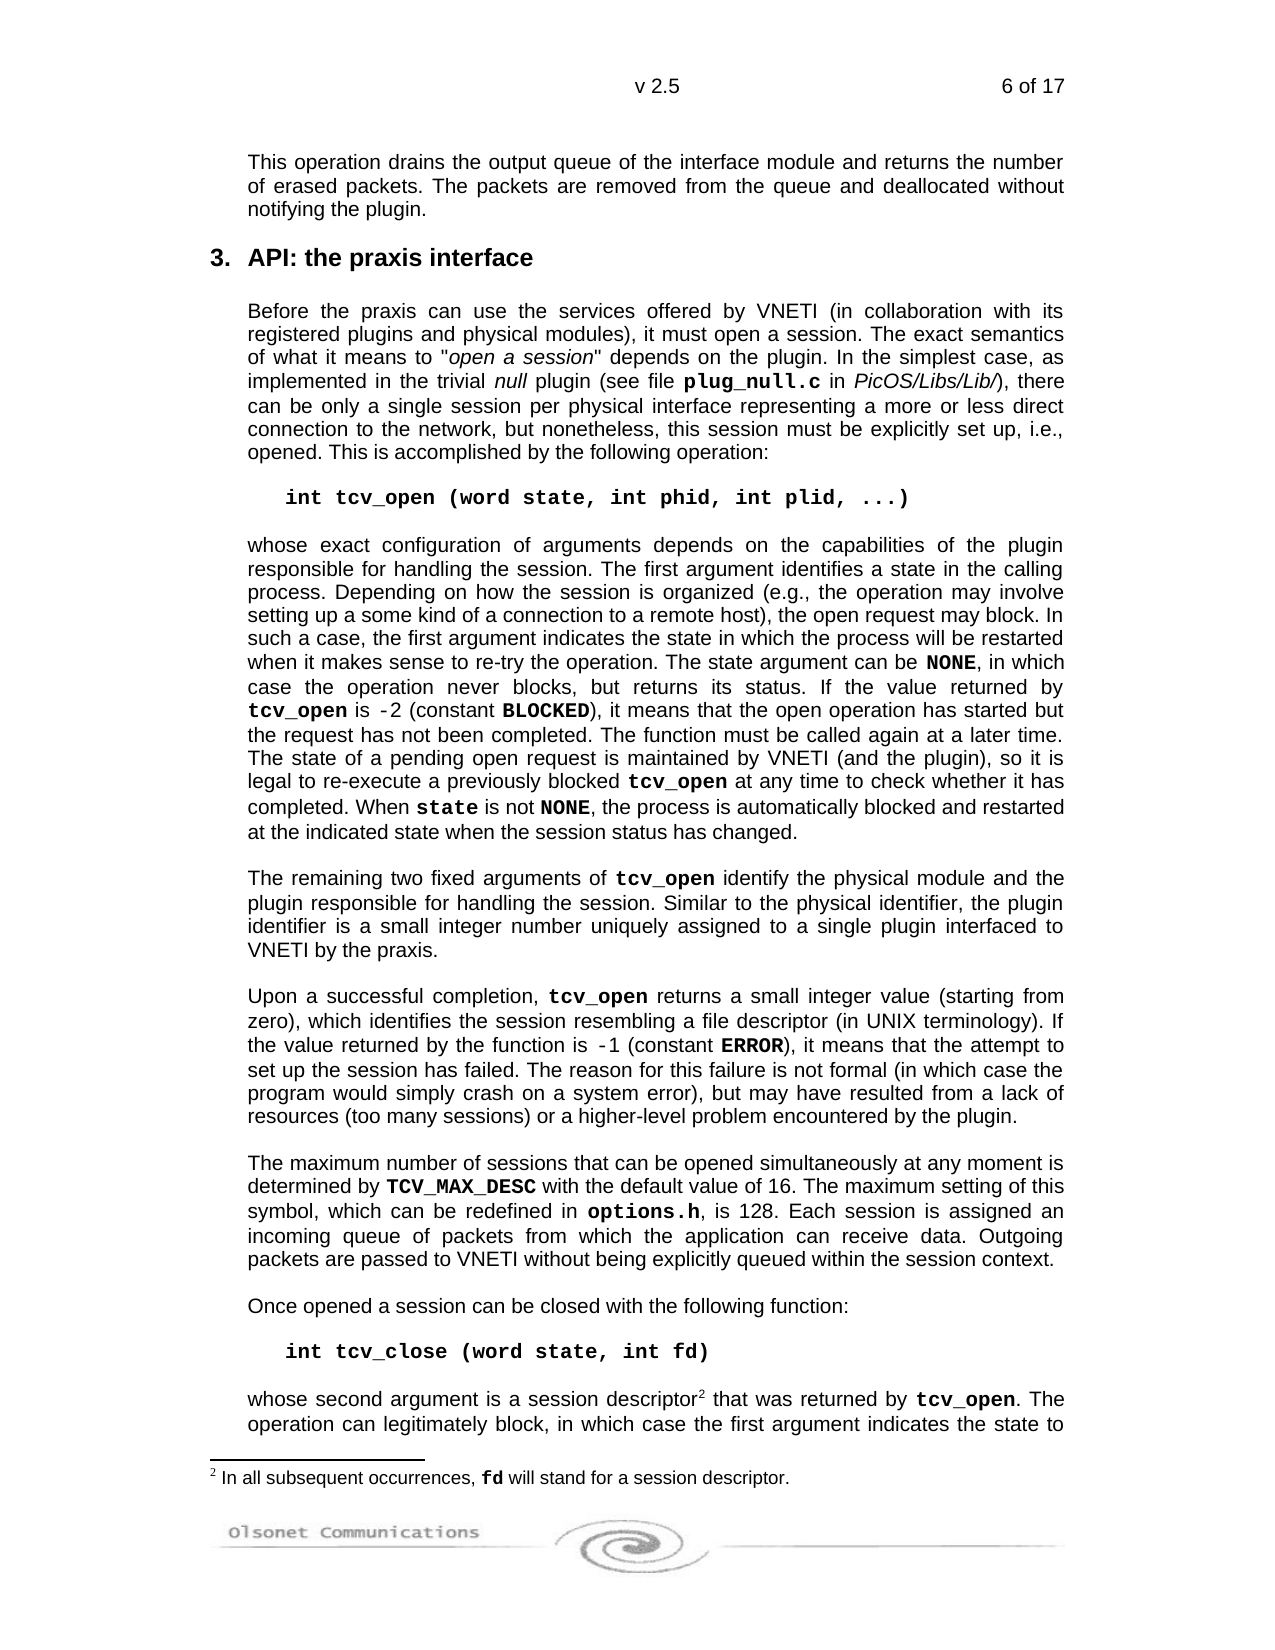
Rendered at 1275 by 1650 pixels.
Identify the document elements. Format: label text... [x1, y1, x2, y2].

subtitle API: the praxis interface [210, 244, 1065, 272]
text int tcv_close (word state, int fd) [285, 1341, 1065, 1364]
text whose second argument is a session descriptor that was returned by tcv_open. The operation can legitimately block, in which case the first argument indicates the state to [247, 1388, 1065, 1436]
text int tcv_open (word state, int phid, int plid, ...) [285, 487, 1065, 511]
text In all subsequent occurrences, fd will stand for a session descriptor. [210, 1466, 1065, 1490]
text whose exact configuration of arguments depends on the capabilities of the plugin responsible for handling the session. The first argument identifies a state in the calling process. Depending on how the session is organized (e.g., the operation may involve setting up a some kind of a connection to a remote host), the open request may block. In such a case, the first argument indicates the state in which the process will be restarted when it makes sense to re-try the operation. The state argument can be NONE, in which case the operation never blocks, but returns its status. If the value returned by tcv_open is -2 (constant BLOCKED), it means that the open operation has started but the request has not been completed. The function must be called again at a later time. The state of a pending open request is maintained by VNETI (and the plugin), so it is legal to re-execute a previously blocked tcv_open at any time to check whether it has completed. When state is not NONE, the process is automatically blocked and restarted at the indicated state when the session status has changed. [247, 534, 1065, 843]
text Before the praxis can use the services offered by VNETI (in collaboration with its registered plugins and physical modules), it must open a session. The exact semantics of what it means to "open a session" depends on the plugin. In the simplest case, as implemented in the trivial null plugin (see file plug_null.c in PicOS/Libs/Lib/), there can be only a single session per physical interface representing a more or less direct connection to the network, but nonetheless, this session must be explicitly set up, i.e., opened. This is accomplished by the following operation: [247, 299, 1065, 464]
picture [210, 1504, 1065, 1596]
text The maximum number of sessions that can be opened simultaneously at any moment is determined by TCV_MAX_DESC with the default value of 16. The maximum setting of this symbol, which can be redefined in options.h, is 128. Each session is assigned an incoming queue of packets from which the application can receive data. Outgoing packets are passed to VNETI without being explicitly queued within the session context. [247, 1151, 1065, 1271]
text Once opened a session can be closed with the following function: [247, 1294, 1065, 1317]
text This operation drains the output queue of the interface module and returns the number of erased packets. The packets are removed from the queue and deallocated without notifying the plugin. [247, 151, 1065, 221]
text Upon a successful completion, tcv_open returns a small integer value (starting from zero), which identifies the session resembling a file descriptor (in UNIX terminology). If the value returned by the function is -1 (constant ERROR), it means that the attempt to set up the session has failed. The reason for this failure is not formal (in which case the program would simply crash on a system error), but may have resulted from a lack of resources (too many sessions) or a higher-level problem encountered by the plugin. [247, 985, 1065, 1128]
text The remaining two fixed arguments of tcv_open identify the physical module and the plugin responsible for handling the session. Similar to the physical identifier, the plugin identifier is a small integer number uniquely assigned to a single plugin interfaced to VNETI by the praxis. [247, 867, 1065, 962]
